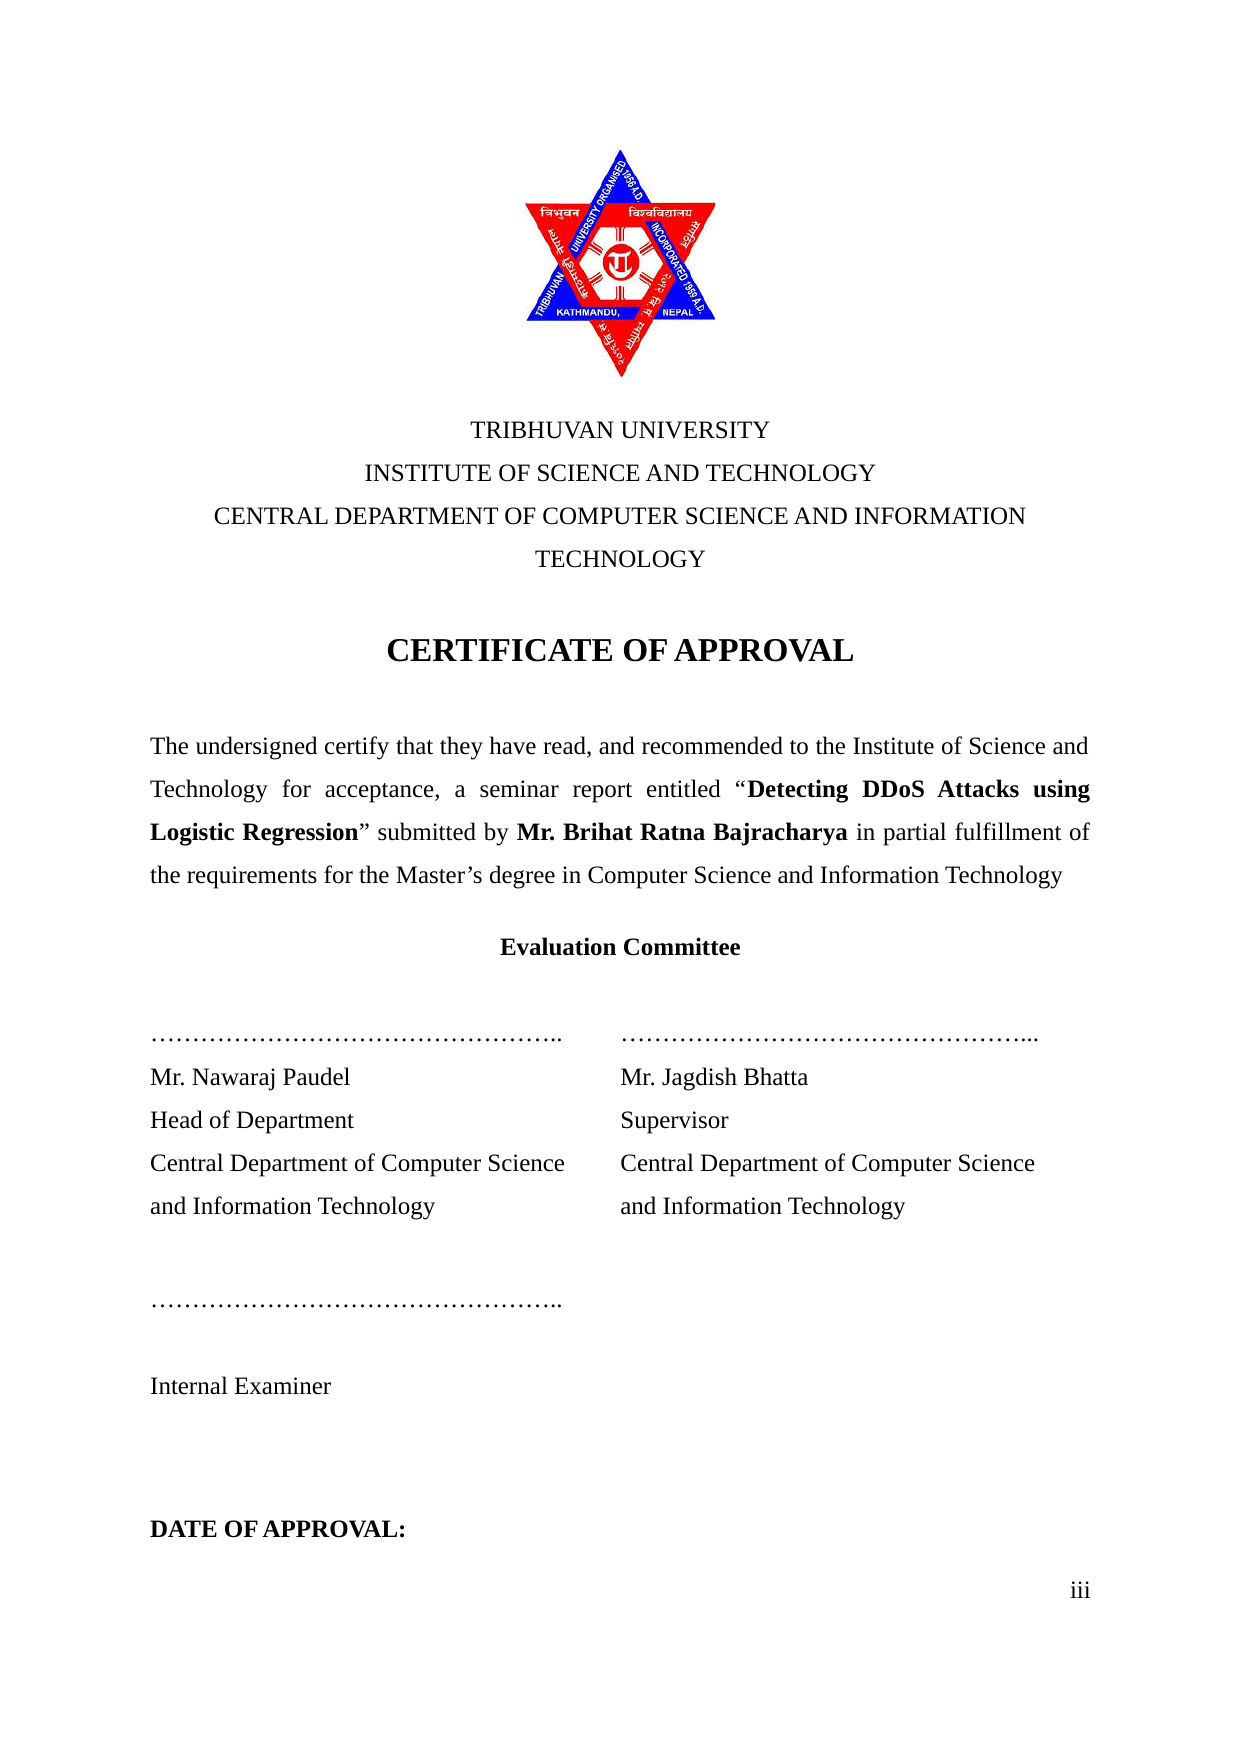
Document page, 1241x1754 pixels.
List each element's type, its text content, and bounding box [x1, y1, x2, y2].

text INSTITUTE OF SCIENCE AND TECHNOLOGY [150, 458, 1091, 487]
text ………………………………………….. [150, 1018, 620, 1047]
text Supervisor [620, 1105, 1091, 1133]
text ………………………………………….. [150, 1284, 620, 1313]
text CENTRAL DEPARTMENT OF COMPUTER SCIENCE AND INFORMATION TECHNOLOGY [150, 501, 1091, 573]
text …………………………………………... [620, 1018, 1091, 1047]
text Central Department of Computer Science [620, 1148, 1091, 1177]
text and Information Technology [150, 1191, 620, 1220]
picture [525, 150, 716, 377]
text DATE OF APPROVAL: [150, 1514, 1091, 1543]
text Mr. Nawaraj Paudel [150, 1062, 620, 1090]
text and Information Technology [620, 1191, 1091, 1220]
text Internal Examiner [150, 1371, 620, 1399]
text Evaluation Committee [150, 932, 1091, 961]
text Mr. Jagdish Bhatta [620, 1062, 1091, 1090]
subtitle CERTIFICATE OF APPROVAL [150, 630, 1091, 669]
text Central Department of Computer Science [150, 1148, 620, 1177]
text TRIBHUVAN UNIVERSITY [150, 415, 1091, 443]
text The undersigned certify that they have read, and recommended to the Institute of Science and Technology for acceptance, a seminar report entitled “Detecting DDoS Attacks using Logistic Regression” submitted by Mr. Brihat Ratna Bajracharya in partial fulfillment of the requirements for the Master’s degree in Computer Science and Information Technology [150, 731, 1091, 889]
text Head of Department [150, 1105, 620, 1133]
